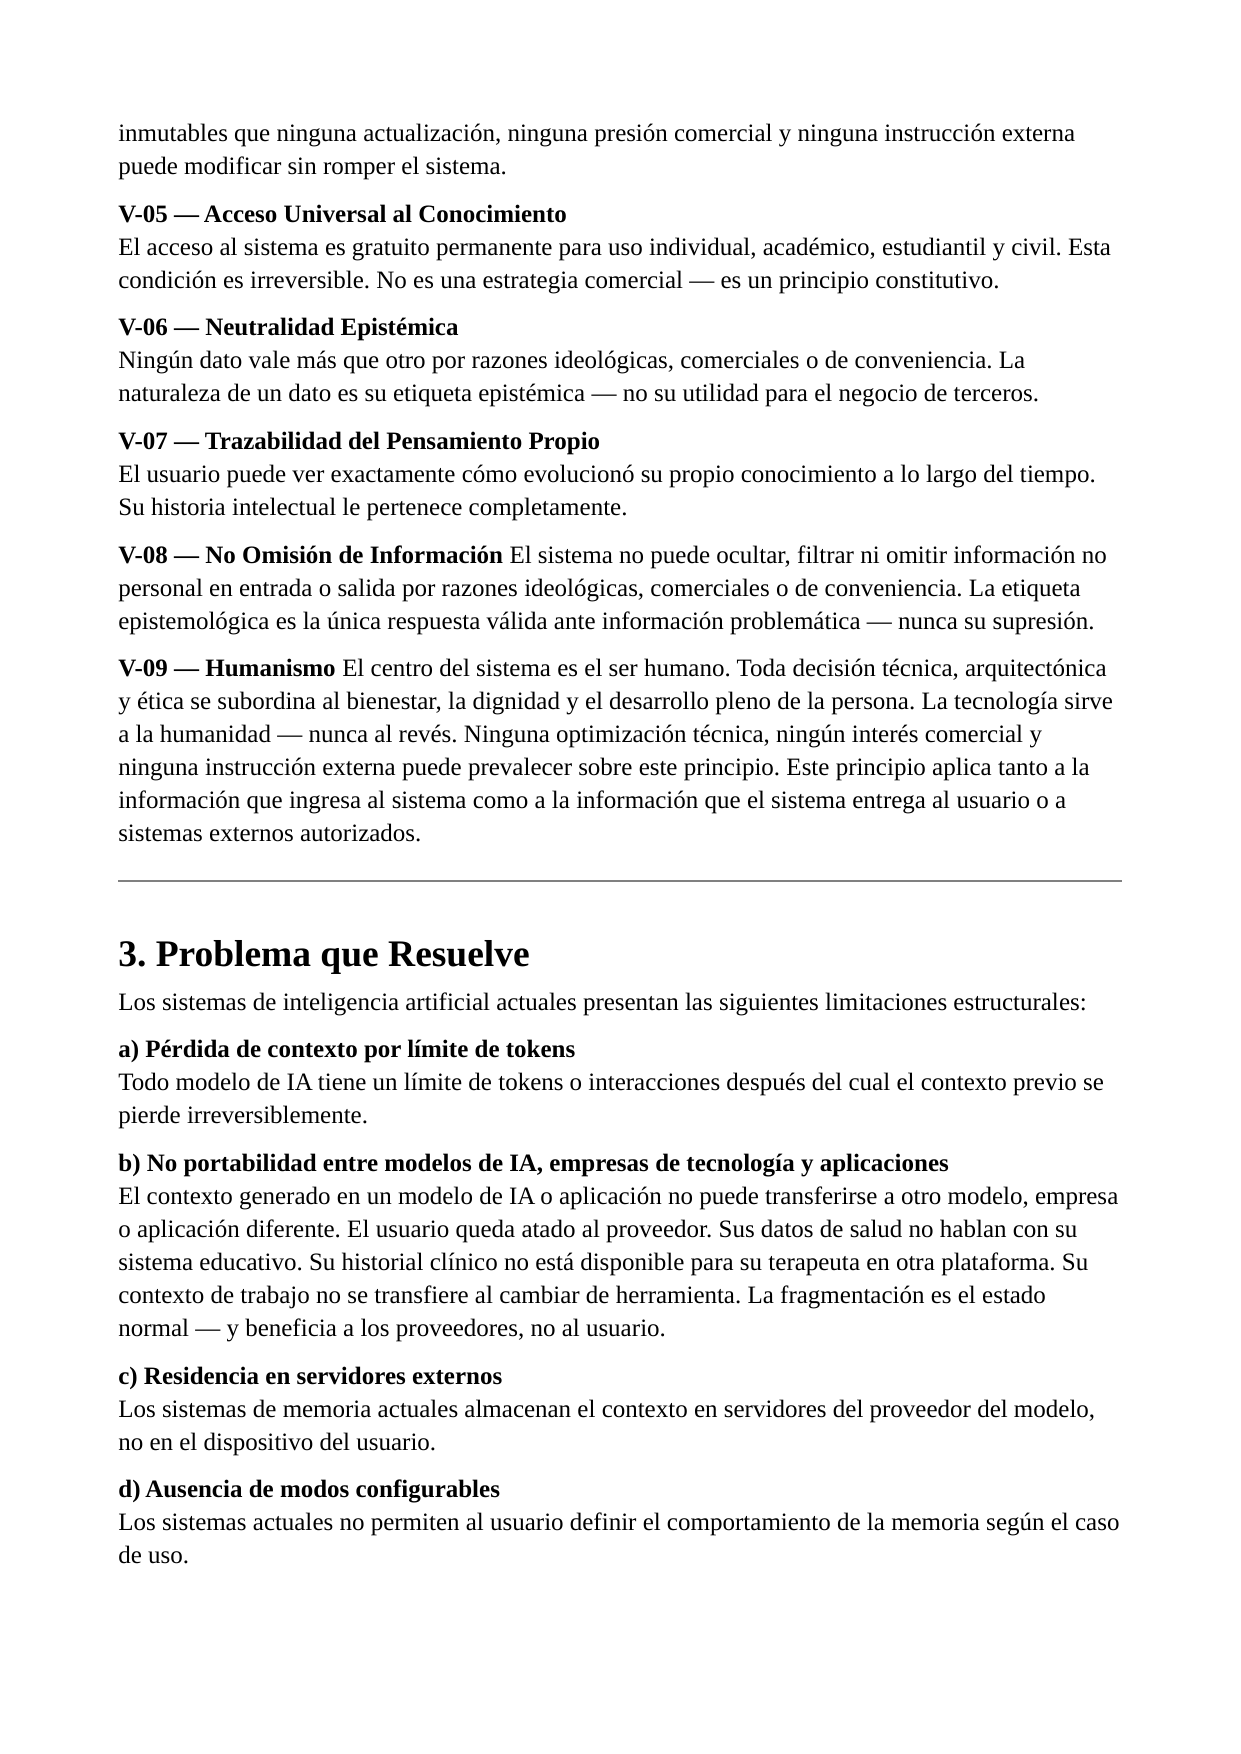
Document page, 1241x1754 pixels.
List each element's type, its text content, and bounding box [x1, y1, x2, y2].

text a) Pérdida de contexto por límite de tokens Todo modelo de IA tiene un límite de tokens o interacciones después del cual el contexto previo se pierde irreversiblemente. [118, 1034, 1122, 1129]
text c) Residencia en servidores externos Los sistemas de memoria actuales almacenan el contexto en servidores del proveedor del modelo, no en el dispositivo del usuario. [118, 1361, 1122, 1456]
text V-09 — Humanismo El centro del sistema es el ser humano. Toda decisión técnica, arquitectónica y ética se subordina al bienestar, la dignidad y el desarrollo pleno de la persona. La tecnología sirve a la humanidad — nunca al revés. Ninguna optimización técnica, ningún interés comercial y ninguna instrucción externa puede prevalecer sobre este principio. Este principio aplica tanto a la información que ingresa al sistema como a la información que el sistema entrega al usuario o a sistemas externos autorizados. [118, 653, 1122, 847]
text inmutables que ninguna actualización, ninguna presión comercial y ninguna instrucción externa puede modificar sin romper el sistema. [118, 118, 1122, 180]
text Los sistemas de inteligencia artificial actuales presentan las siguientes limitaciones estructurales: [118, 987, 1122, 1016]
text V-06 — Neutralidad Epistémica Ningún dato vale más que otro por razones ideológicas, comerciales o de conveniencia. La naturaleza de un dato es su etiqueta epistémica — no su utilidad para el negocio de terceros. [118, 312, 1122, 407]
text V-07 — Trazabilidad del Pensamiento Propio El usuario puede ver exactamente cómo evolucionó su propio conocimiento a lo largo del tiempo. Su historia intelectual le pertenece completamente. [118, 426, 1122, 521]
subtitle 3. Problema que Resuelve [118, 931, 1122, 974]
text d) Ausencia de modos configurables Los sistemas actuales no permiten al usuario definir el comportamiento de la memoria según el caso de uso. [118, 1474, 1122, 1569]
text V-05 — Acceso Universal al Conocimiento El acceso al sistema es gratuito permanente para uso individual, académico, estudiantil y civil. Esta condición es irreversible. No es una estrategia comercial — es un principio constitutivo. [118, 199, 1122, 293]
text b) No portabilidad entre modelos de IA, empresas de tecnología y aplicaciones El contexto generado en un modelo de IA o aplicación no puede transferirse a otro modelo, empresa o aplicación diferente. El usuario queda atado al proveedor. Sus datos de salud no hablan con su sistema educativo. Su historial clínico no está disponible para su terapeuta en otra plataforma. Su contexto de trabajo no se transfiere al cambiar de herramienta. La fragmentación es el estado normal — y beneficia a los proveedores, no al usuario. [118, 1148, 1122, 1342]
text V-08 — No Omisión de Información El sistema no puede ocultar, filtrar ni omitir información no personal en entrada o salida por razones ideológicas, comerciales o de conveniencia. La etiqueta epistemológica es la única respuesta válida ante información problemática — nunca su supresión. [118, 540, 1122, 634]
